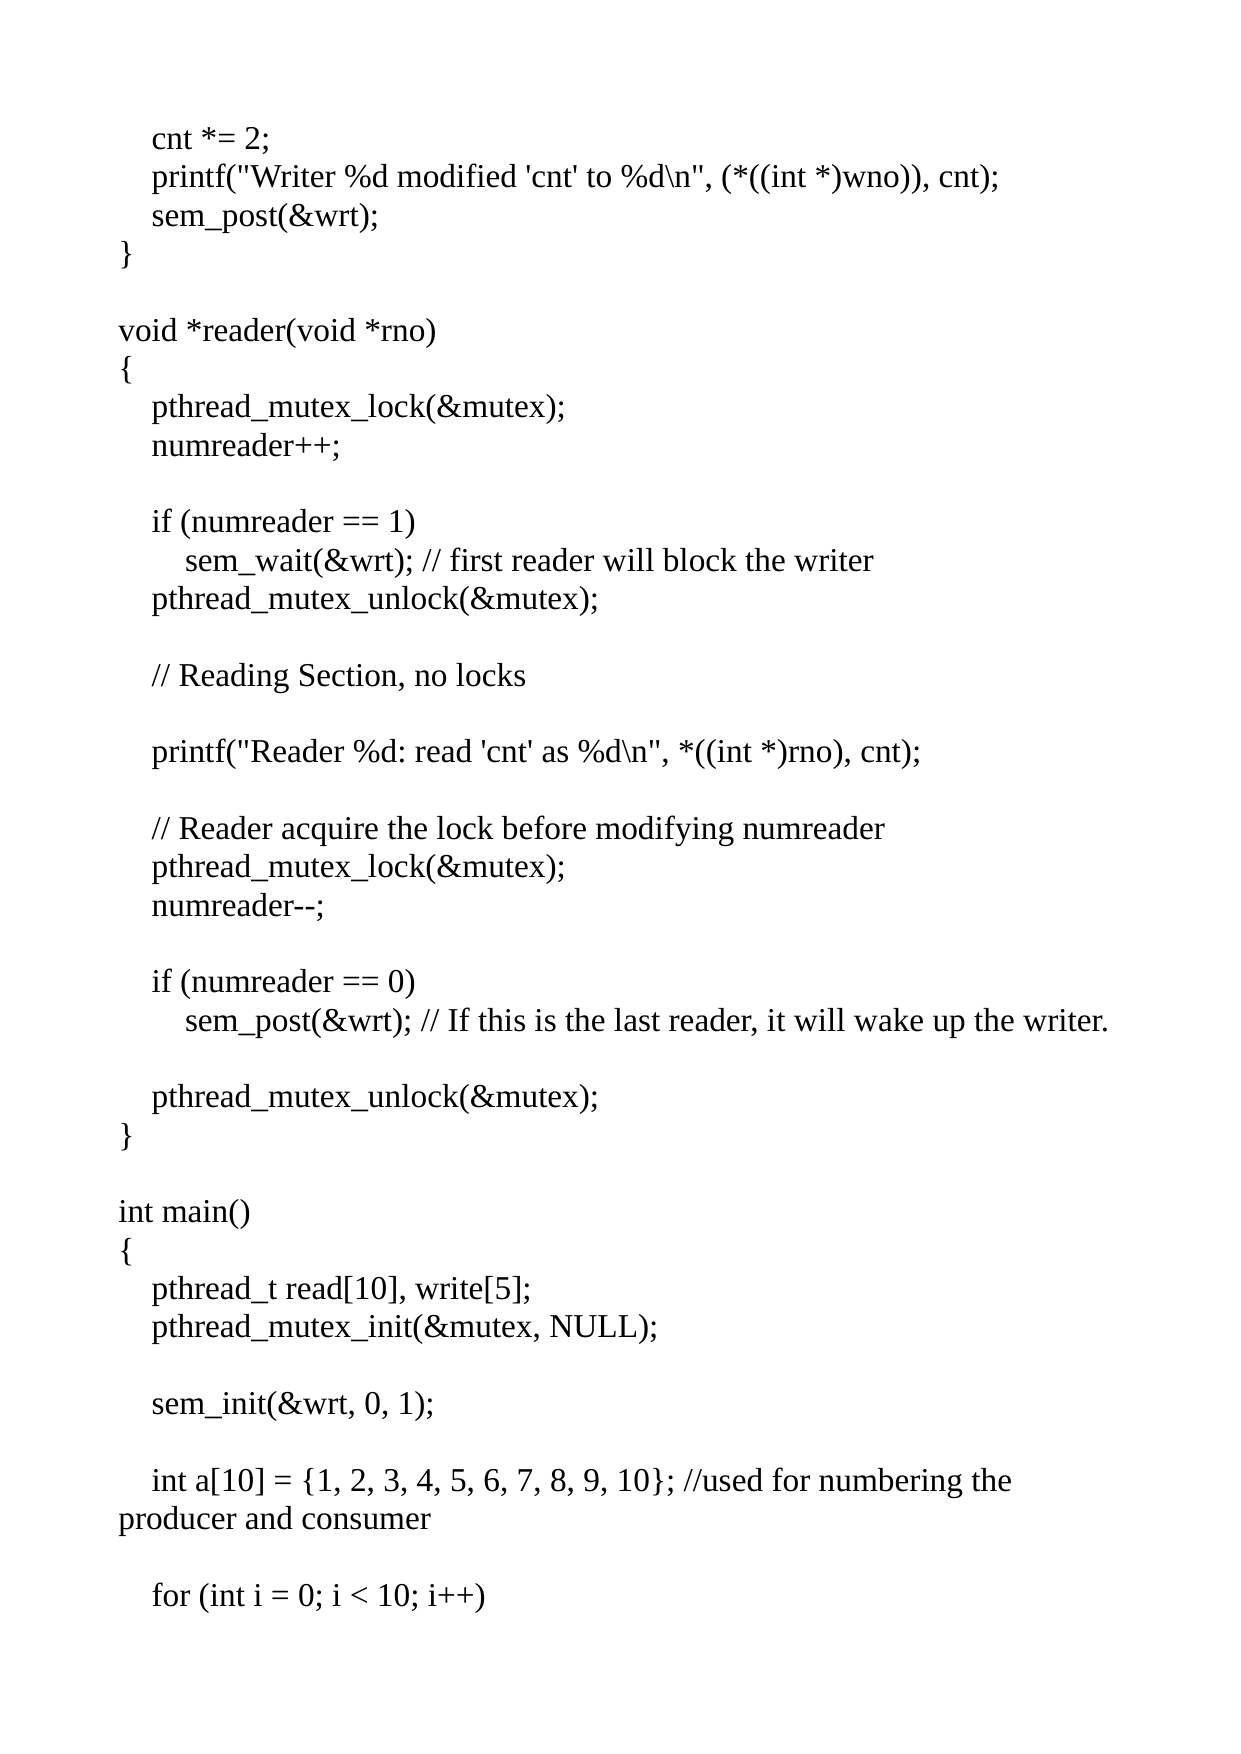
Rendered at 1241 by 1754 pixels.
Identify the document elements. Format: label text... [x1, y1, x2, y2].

text printf("Reader %d: read 'cnt' as %d\n", *((int *)rno), cnt); [118, 731, 1122, 770]
text sem_init(&wrt, 0, 1); [118, 1383, 1122, 1421]
text pthread_t read[10], write[5]; [118, 1268, 1122, 1306]
text numreader++; [118, 425, 1122, 463]
text { [118, 1230, 1122, 1268]
text } [118, 233, 1122, 271]
text cnt *= 2; [118, 118, 1122, 156]
text pthread_mutex_unlock(&mutex); [118, 578, 1122, 616]
text // Reading Section, no locks [118, 655, 1122, 693]
text printf("Writer %d modified 'cnt' to %d\n", (*((int *)wno)), cnt); [118, 156, 1122, 195]
text } [118, 1115, 1122, 1153]
text sem_post(&wrt); // If this is the last reader, it will wake up the writer. [118, 1000, 1122, 1038]
text { [118, 348, 1122, 386]
text for (int i = 0; i < 10; i++) [118, 1575, 1122, 1613]
text pthread_mutex_unlock(&mutex); [118, 1076, 1122, 1115]
text if (numreader == 0) [118, 961, 1122, 1000]
text void *reader(void *rno) [118, 310, 1122, 348]
text int a[10] = {1, 2, 3, 4, 5, 6, 7, 8, 9, 10}; //used for numbering the producer and consumer [118, 1460, 1122, 1536]
text pthread_mutex_lock(&mutex); [118, 386, 1122, 425]
text pthread_mutex_lock(&mutex); [118, 846, 1122, 885]
text sem_wait(&wrt); // first reader will block the writer [118, 540, 1122, 578]
text int main() [118, 1191, 1122, 1230]
text sem_post(&wrt); [118, 195, 1122, 233]
text if (numreader == 1) [118, 501, 1122, 540]
text pthread_mutex_init(&mutex, NULL); [118, 1306, 1122, 1345]
text // Reader acquire the lock before modifying numreader [118, 808, 1122, 846]
text numreader--; [118, 885, 1122, 923]
